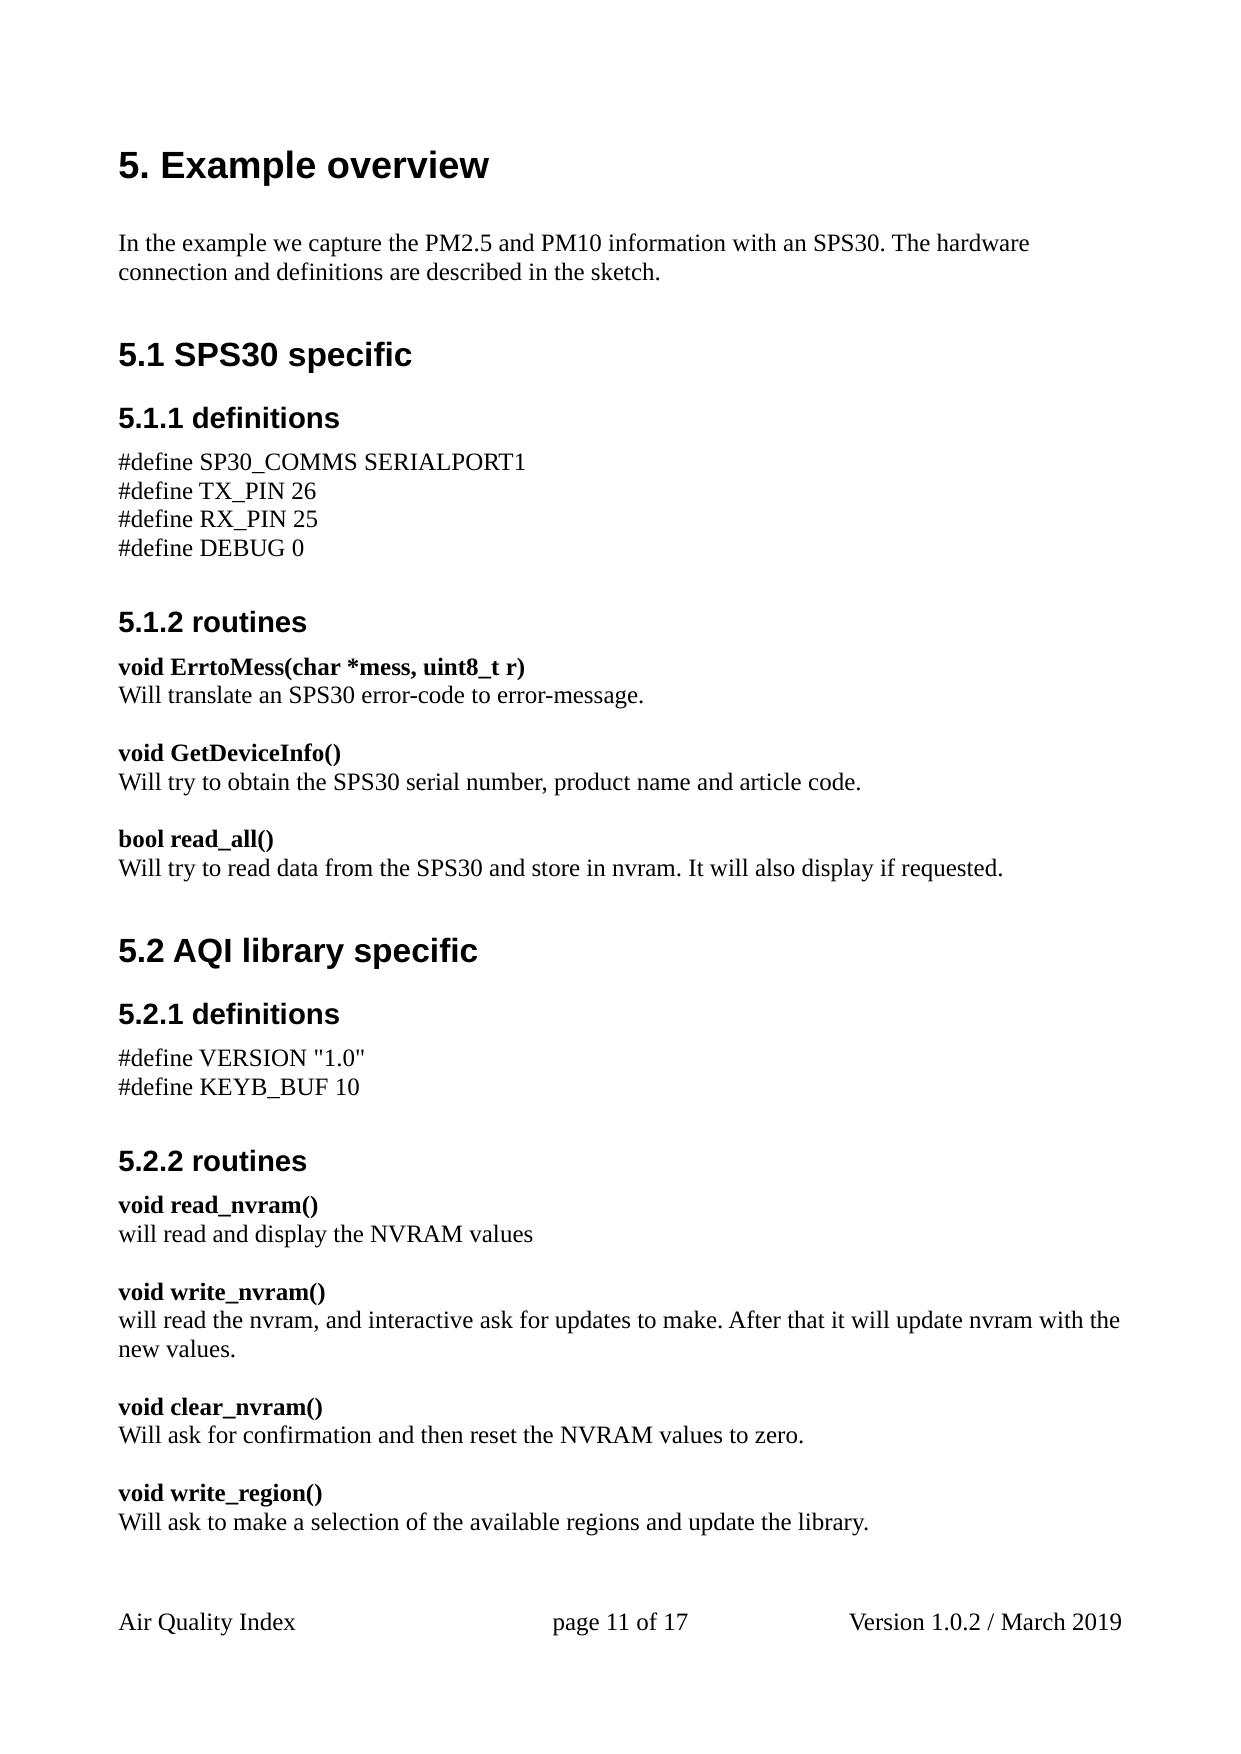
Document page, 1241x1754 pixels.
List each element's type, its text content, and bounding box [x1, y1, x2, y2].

subtitle 5.1 SPS30 specific [118, 335, 1122, 374]
text #define VERSION "1.0" [118, 1043, 1122, 1072]
text void write_region() [118, 1478, 1122, 1507]
text bool read_all() [118, 824, 1122, 853]
text #define KEYB_BUF 10 [118, 1072, 1122, 1101]
text #define RX_PIN 25 [118, 504, 1122, 533]
text In the example we capture the PM2.5 and PM10 information with an SPS30. The hardware connection and definitions are described in the sketch. [118, 228, 1122, 286]
text Will ask to make a selection of the available regions and update the library. [118, 1507, 1122, 1535]
text will read the nvram, and interactive ask for updates to make. After that it will update nvram with the new values. [118, 1305, 1122, 1363]
subtitle 5. Example overview [118, 143, 1122, 187]
text Will try to read data from the SPS30 and store in nvram. It will also display if requested. [118, 853, 1122, 882]
text #define SP30_COMMS SERIALPORT1 [118, 447, 1122, 476]
text void GetDeviceInfo() [118, 738, 1122, 767]
text will read and display the NVRAM values [118, 1219, 1122, 1248]
text void ErrtoMess(char *mess, uint8_t r) [118, 652, 1122, 680]
subtitle 5.2.1 definitions [118, 997, 1122, 1031]
text void write_nvram() [118, 1277, 1122, 1305]
text Will try to obtain the SPS30 serial number, product name and article code. [118, 767, 1122, 795]
text Will ask for confirmation and then reset the NVRAM values to zero. [118, 1420, 1122, 1449]
subtitle 5.2.2 routines [118, 1144, 1122, 1178]
text #define TX_PIN 26 [118, 476, 1122, 504]
subtitle 5.2 AQI library specific [118, 931, 1122, 970]
text #define DEBUG 0 [118, 533, 1122, 562]
text void read_nvram() [118, 1190, 1122, 1219]
subtitle 5.1.2 routines [118, 605, 1122, 639]
text Will translate an SPS30 error-code to error-message. [118, 680, 1122, 709]
text void clear_nvram() [118, 1392, 1122, 1420]
subtitle 5.1.1 definitions [118, 401, 1122, 434]
